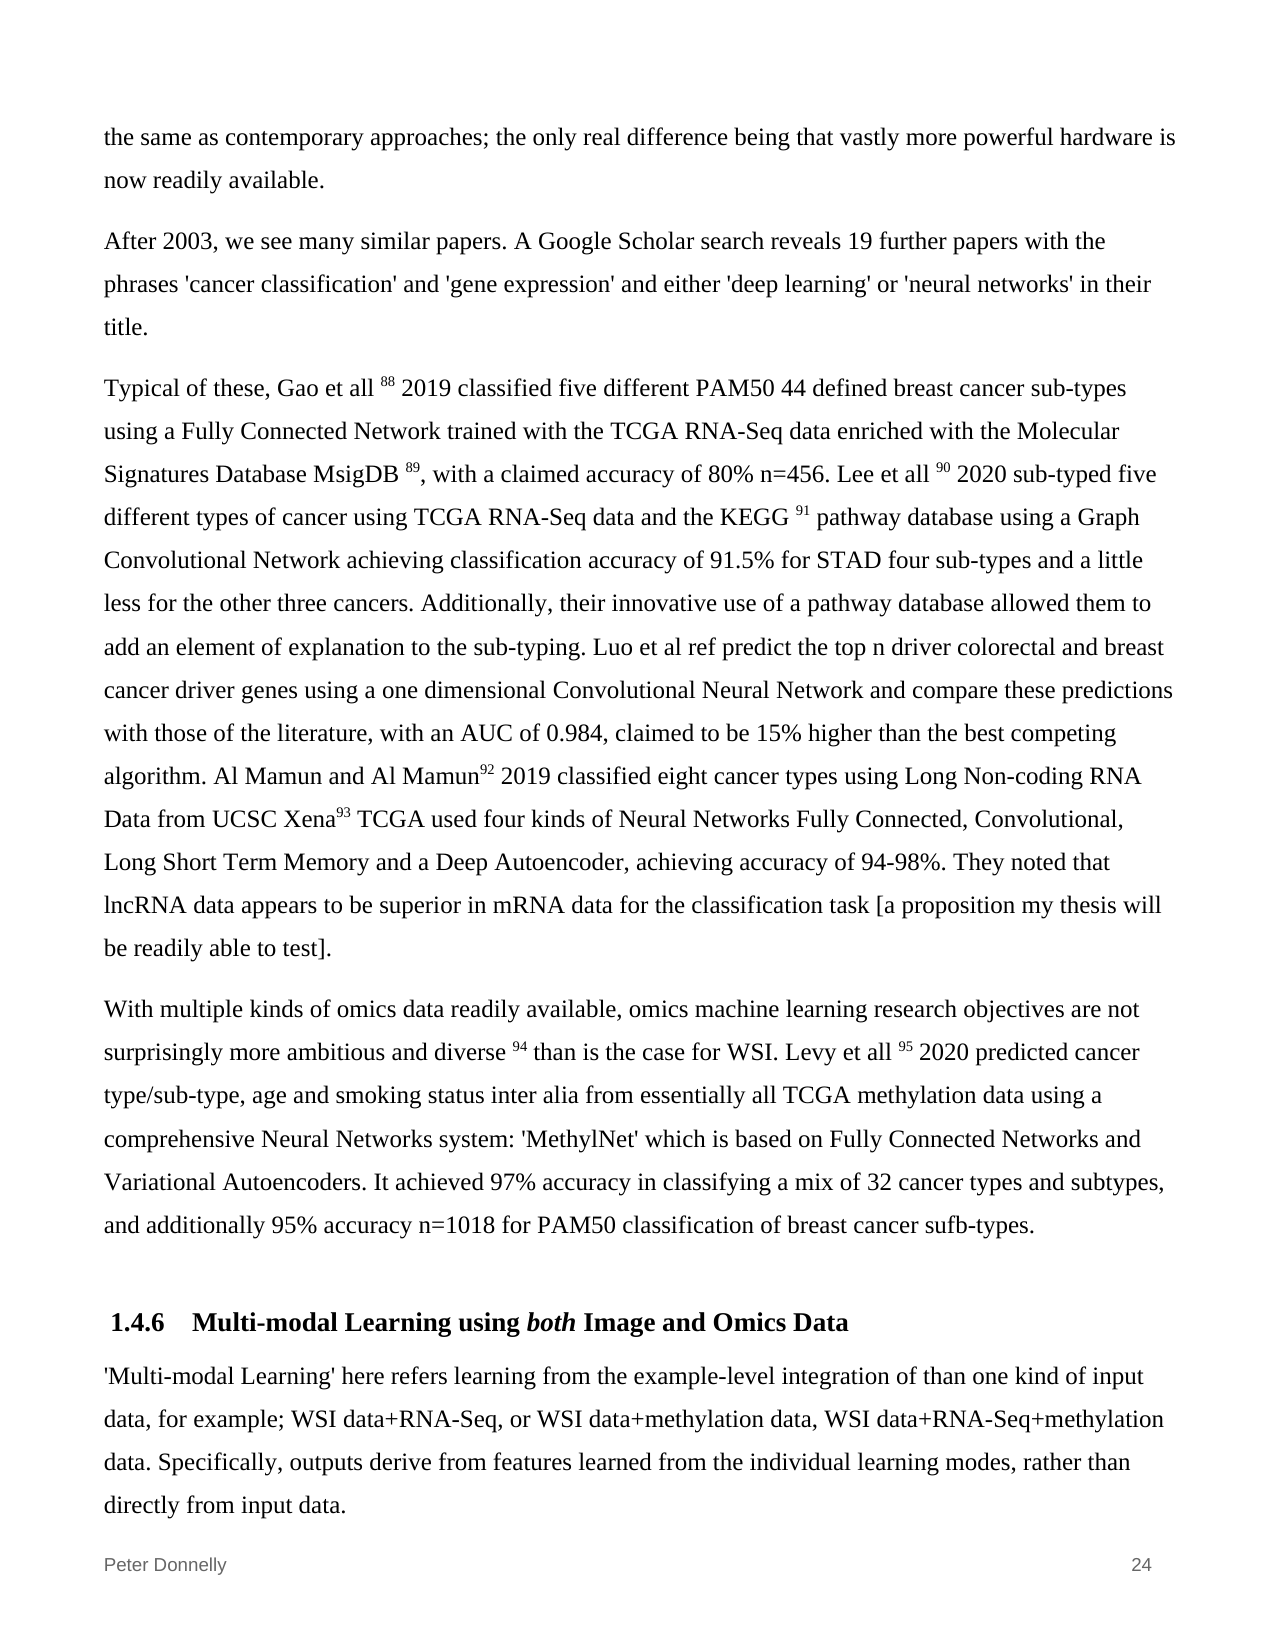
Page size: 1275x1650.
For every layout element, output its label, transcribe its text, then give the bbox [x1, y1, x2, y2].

text With multiple kinds of omics data readily available, omics machine learning research objectives are not surprisingly more ambitious and diverse than is the case for WSI. Levy et all 2020 predicted cancer type/sub-type, age and smoking status inter alia from essentially all TCGA methylation data using a comprehensive Neural Networks system: 'MethylNet' which is based on Fully Connected Networks and Variational Autoencoders. It achieved 97% accuracy in classifying a mix of 32 cancer types and subtypes, and additionally 95% accuracy n=1018 for PAM50 classification of breast cancer sufb-types. [103, 994, 1181, 1239]
text 'Multi-modal Learning' here refers learning from the example-level integration of than one kind of input data, for example; WSI data+RNA-Seq, or WSI data+methylation data, WSI data+RNA-Seq+methylation data. Specifically, outputs derive from features learned from the individual learning modes, rather than directly from input data. [103, 1361, 1181, 1519]
text After 2003, we see many similar papers. A Google Scholar search reveals 19 further papers with the phrases 'cancer classification' and 'gene expression' and either 'deep learning' or 'neural networks' in their title. [103, 226, 1181, 341]
text Typical of these, Gao et all 2019 classified five different PAM50 44 defined breast cancer sub-types using a Fully Connected Network trained with the TCGA RNA-Seq data enriched with the Molecular Signatures Database MsigDB , with a claimed accuracy of 80% n=456. Lee et all 2020 sub-typed five different types of cancer using TCGA RNA-Seq data and the KEGG pathway database using a Graph Convolutional Network achieving classification accuracy of 91.5% for STAD four sub-types and a little less for the other three cancers. Additionally, their innovative use of a pathway database allowed them to add an element of explanation to the sub-typing. Luo et al ref predict the top n driver colorectal and breast cancer driver genes using a one dimensional Convolutional Neural Network and compare these predictions with those of the literature, with an AUC of 0.984, claimed to be 15% higher than the best competing algorithm. Al Mamun and Al Mamun 2019 classified eight cancer types using Long Non-coding RNA Data from UCSC Xena TCGA used four kinds of Neural Networks Fully Connected, Convolutional, Long Short Term Memory and a Deep Autoencoder, achieving accuracy of 94-98%. They noted that lncRNA data appears to be superior in mRNA data for the classification task [a proposition my thesis will be readily able to test]. [103, 373, 1181, 962]
text the same as contemporary approaches; the only real difference being that vastly more powerful hardware is now readily available. [103, 122, 1181, 194]
subtitle Multi-modal Learning using both Image and Omics Data [103, 1306, 1181, 1337]
